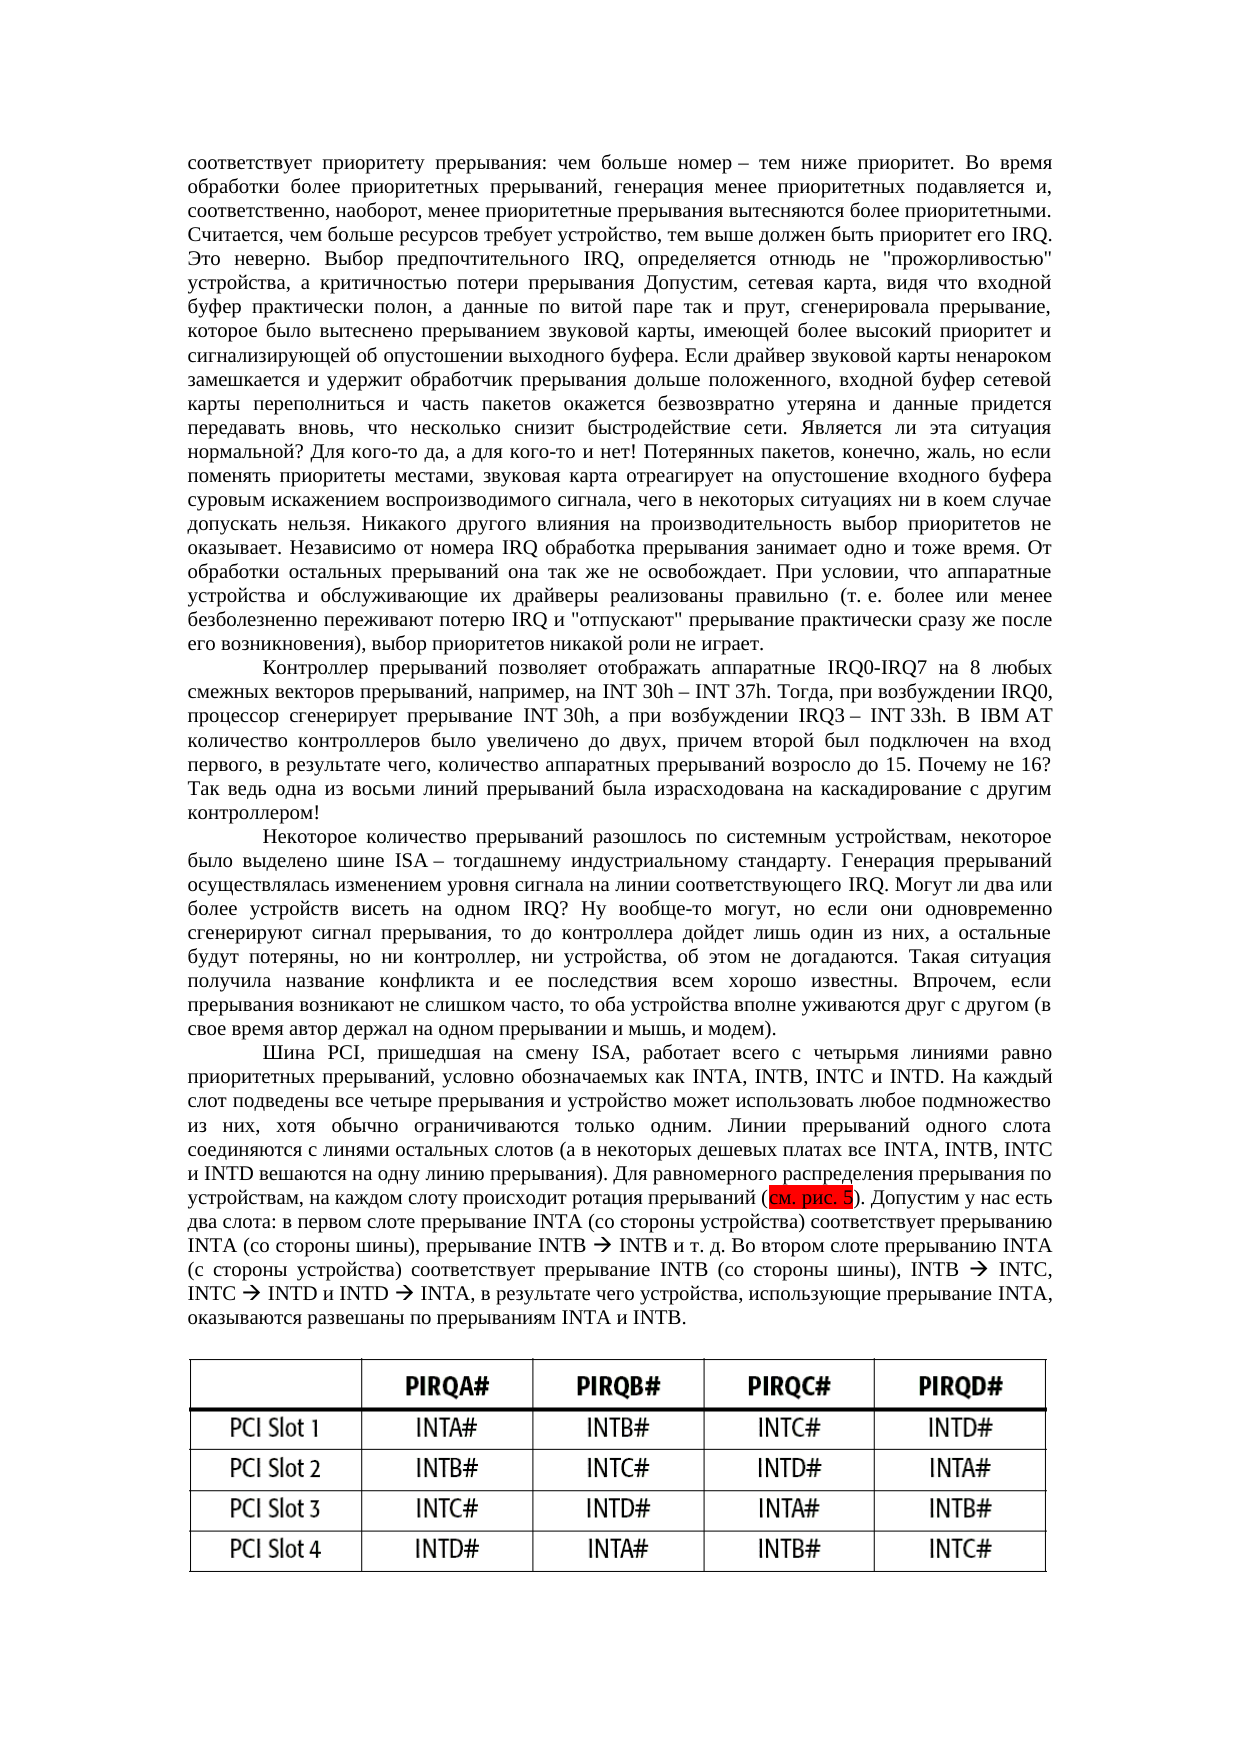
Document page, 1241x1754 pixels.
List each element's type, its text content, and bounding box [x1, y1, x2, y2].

text Некоторое количество прерываний разошлось по системным устройствам, некоторое было выделено шине ISA – тогдашнему индустриальному стандарту. Генерация прерываний осуществлялась изменением уровня сигнала на линии соответствующего IRQ. Могут ли два или более устройств висеть на одном IRQ? Ну вообще-то могут, но если они одновременно сгенерируют сигнал прерывания, то до контроллера дойдет лишь один из них, а остальные будут потеряны, но ни контроллер, ни устройства, об этом не догадаются. Такая ситуация получила название конфликта и ее последствия всем хорошо известны. Впрочем, если прерывания возникают не слишком часто, то оба устройства вполне уживаются друг с другом (в свое время автор держал на одном прерывании и мышь, и модем). [187, 824, 1053, 1040]
picture [187, 1353, 1052, 1576]
text Контроллер прерываний позволяет отображать аппаратные IRQ0-IRQ7 на 8 любых смежных векторов прерываний, например, на INT 30h – INT 37h. Тогда, при возбуждении IRQ0, процессор сгенерирует прерывание INT 30h, а при возбуждении IRQ3 – INT 33h. В IBM AT количество контроллеров было увеличено до двух, причем второй был подключен на вход первого, в результате чего, количество аппаратных прерываний возросло до 15. Почему не 16? Так ведь одна из восьми линий прерываний была израсходована на каскадирование с другим контроллером! [187, 655, 1053, 824]
text соответствует приоритету прерывания: чем больше номер – тем ниже приоритет. Во время обработки более приоритетных прерываний, генерация менее приоритетных подавляется и, соответственно, наоборот, менее приоритетные прерывания вытесняются более приоритетными. Считается, чем больше ресурсов требует устройство, тем выше должен быть приоритет его IRQ. Это неверно. Выбор предпочтительного IRQ, определяется отнюдь не "прожорливостью" устройства, а критичностью потери прерывания Допустим, сетевая карта, видя что входной буфер практически полон, а данные по витой паре так и прут, сгенерировала прерывание, которое было вытеснено прерыванием звуковой карты, имеющей более высокий приоритет и сигнализирующей об опустошении выходного буфера. Если драйвер звуковой карты ненароком замешкается и удержит обработчик прерывания дольше положенного, входной буфер сетевой карты переполниться и часть пакетов окажется безвозвратно утеряна и данные придется передавать вновь, что несколько снизит быстродействие сети. Является ли эта ситуация нормальной? Для кого-то да, а для кого-то и нет! Потерянных пакетов, конечно, жаль, но если поменять приоритеты местами, звуковая карта отреагирует на опустошение входного буфера суровым искажением воспроизводимого сигнала, чего в некоторых ситуациях ни в коем случае допускать нельзя. Никакого другого влияния на производительность выбор приоритетов не оказывает. Независимо от номера IRQ обработка прерывания занимает одно и тоже время. От обработки остальных прерываний она так же не освобождает. При условии, что аппаратные устройства и обслуживающие их драйверы реализованы правильно (т. е. более или менее безболезненно переживают потерю IRQ и "отпускают" прерывание практически сразу же после его возникновения), выбор приоритетов никакой роли не играет. [187, 150, 1053, 655]
text Шина PCI, пришедшая на смену ISA, работает всего с четырьмя линиями равно приоритетных прерываний, условно обозначаемых как INTA, INTB, INTC и INTD. На каждый слот подведены все четыре прерывания и устройство может использовать любое подмножество из них, хотя обычно ограничиваются только одним. Линии прерываний одного слота соединяются с линями остальных слотов (а в некоторых дешевых платах все INTA, INTB, INTC и INTD вешаются на одну линию прерывания). Для равномерного распределения прерывания по устройствам, на каждом слоту происходит ротация прерываний (см. рис. 5). Допустим у нас есть два слота: в первом слоте прерывание INTA (со стороны устройства) соответствует прерыванию INTA (со стороны шины), прерывание INTB  INTB и т. д. Во втором слоте прерыванию INTA (с стороны устройства) соответствует прерывание INTB (со стороны шины), INTB  INTC, INTC  INTD и INTD  INTA, в результате чего устройства, использующие прерывание INTA, оказываются развешаны по прерываниям INTA и INTB. [187, 1040, 1053, 1329]
